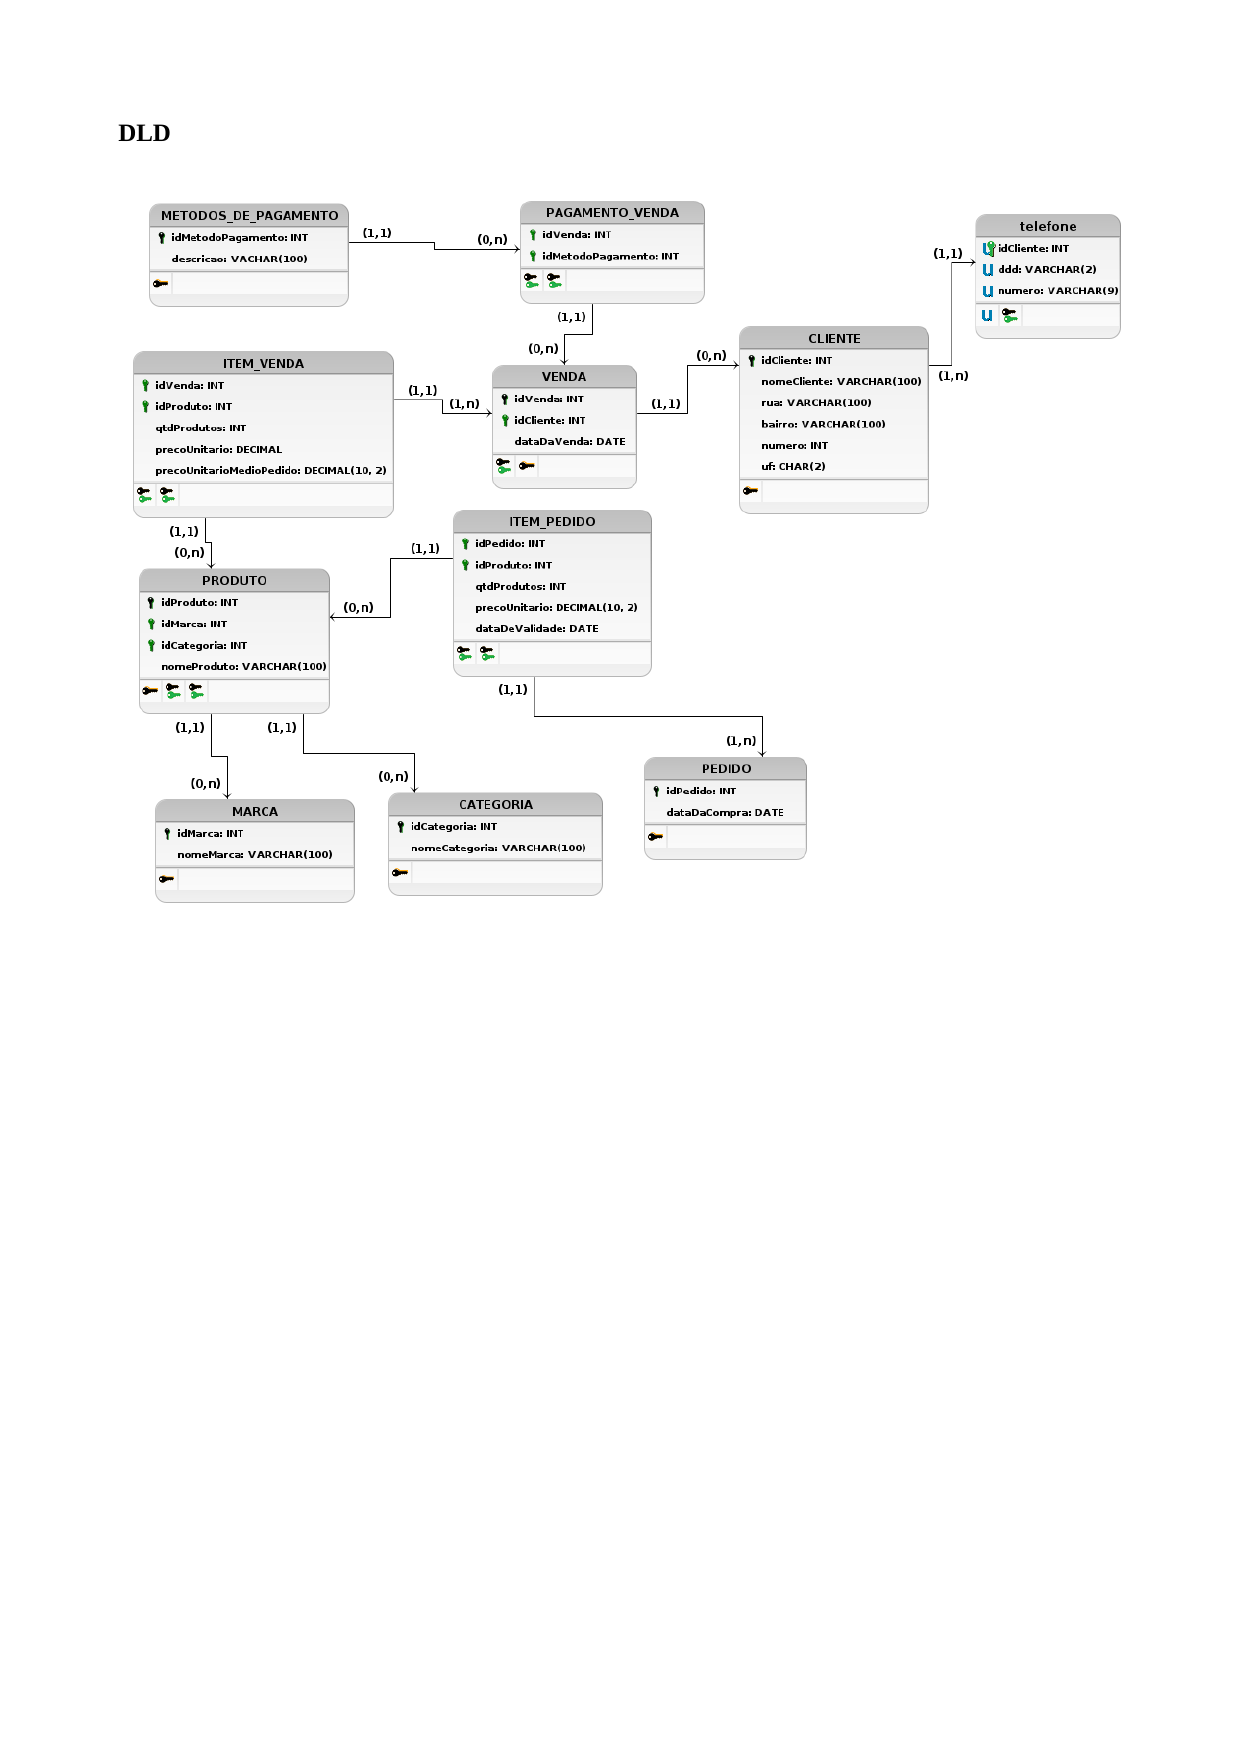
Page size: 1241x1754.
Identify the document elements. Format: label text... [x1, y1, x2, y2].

text DLD [118, 118, 1122, 147]
picture [118, 175, 1123, 905]
